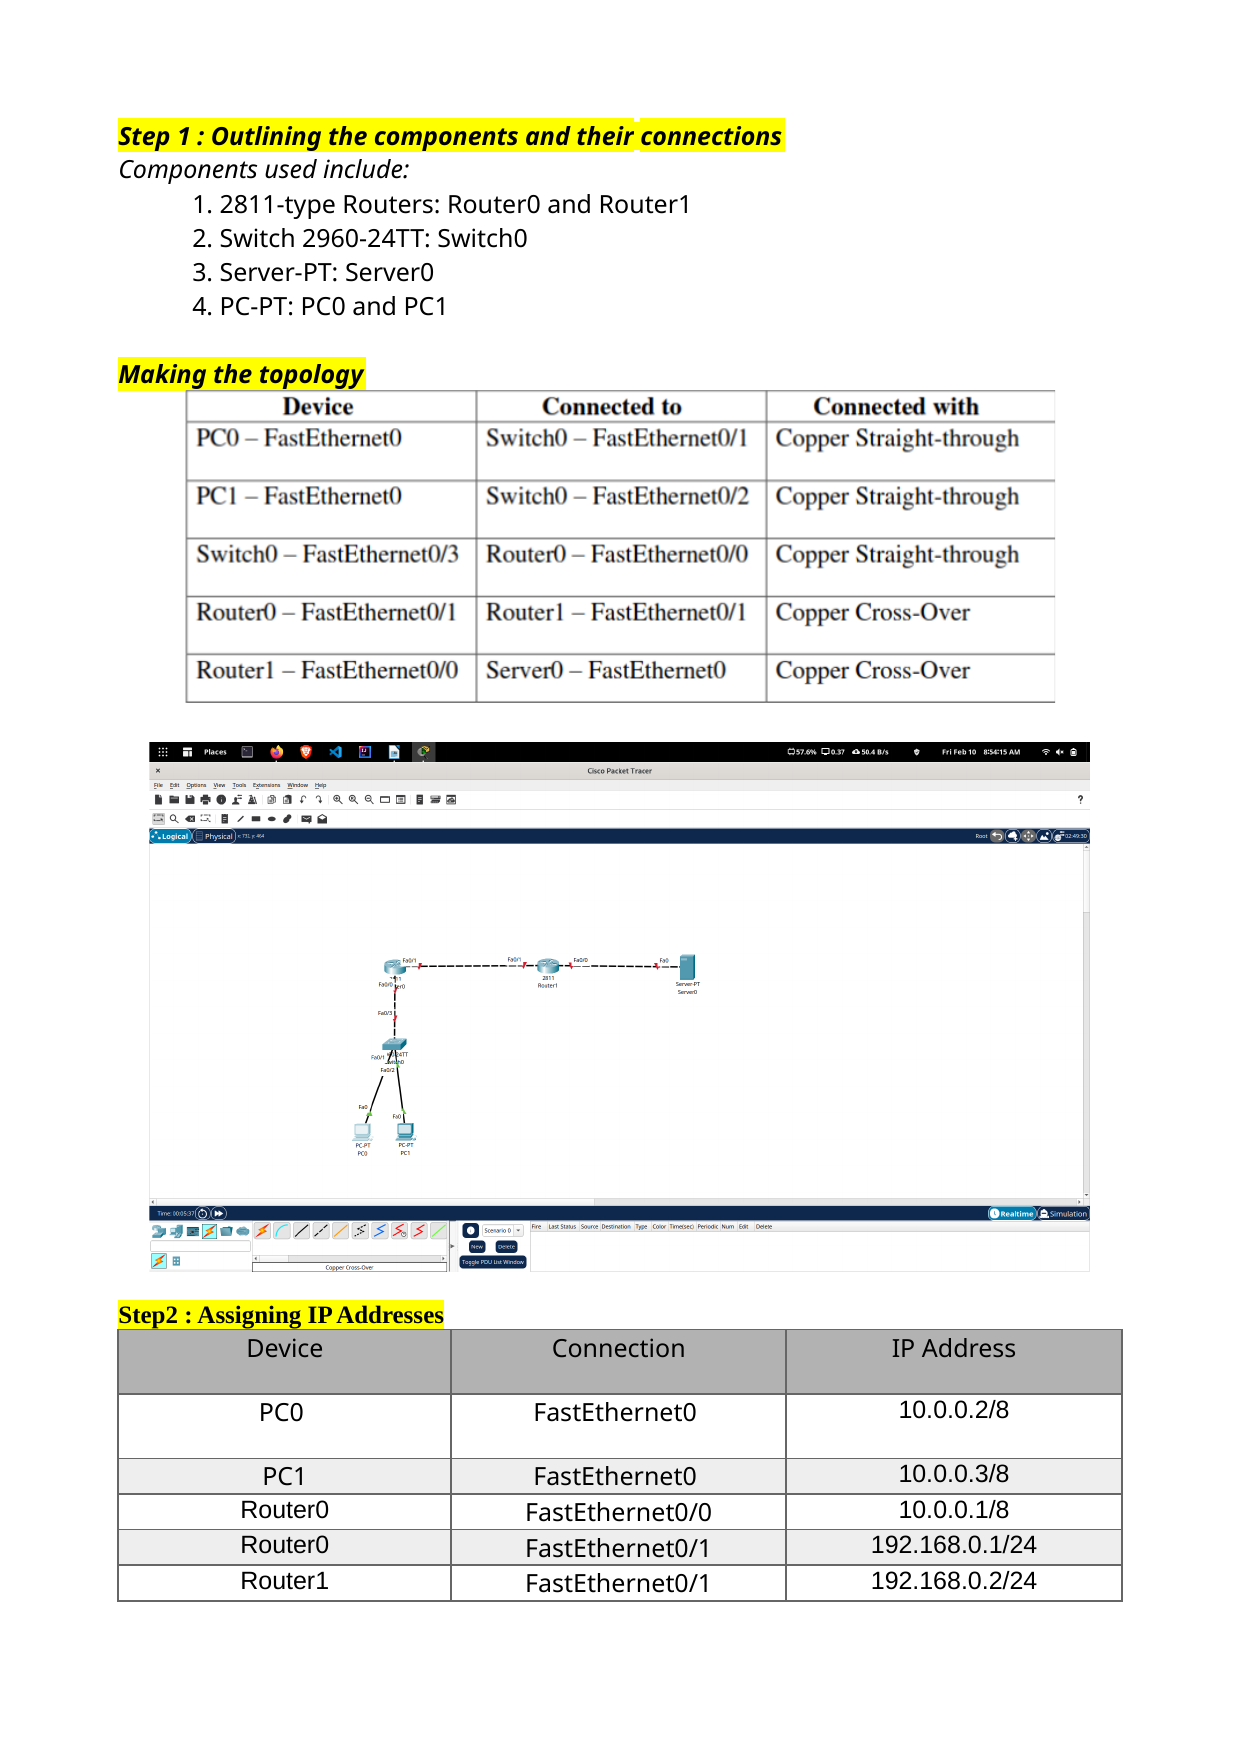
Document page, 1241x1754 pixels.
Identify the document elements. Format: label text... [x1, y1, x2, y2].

table_cell FastEthernet0/1 [452, 1566, 785, 1600]
table_cell PC0 [119, 1395, 450, 1457]
text Step2 : Assigning IP Addresses [118, 1300, 1122, 1329]
table_cell FastEthernet0/0 [452, 1495, 785, 1529]
table_cell Router1 [119, 1566, 450, 1600]
table_cell 10.0.0.1/8 [787, 1495, 1121, 1529]
picture [149, 742, 1090, 1272]
table_cell Router0 [119, 1495, 450, 1529]
table_cell 10.0.0.3/8 [787, 1459, 1121, 1493]
table_cell Router0 [119, 1530, 450, 1564]
table_header Device [119, 1330, 450, 1393]
table_header IP Address [787, 1330, 1121, 1393]
table_cell FastEthernet0 [452, 1395, 785, 1457]
text Step 1 : Outlining the components and their connections Components used include: 1. 2811-type Routers: Router0 and Router1 2. Switch 2960-24TT: Switch0 3. Server-PT: Server0 4. PC-PT: PC0 and PC1 Making the topology [118, 118, 1122, 391]
table_cell FastEthernet0/1 [452, 1530, 785, 1564]
table_cell 192.168.0.2/24 [787, 1566, 1121, 1600]
table_cell PC1 [119, 1459, 450, 1493]
table_cell 192.168.0.1/24 [787, 1530, 1121, 1564]
table_cell 10.0.0.2/8 [787, 1395, 1121, 1457]
table_cell FastEthernet0 [452, 1459, 785, 1493]
picture [185, 390, 1056, 704]
table_header Connection [452, 1330, 785, 1393]
